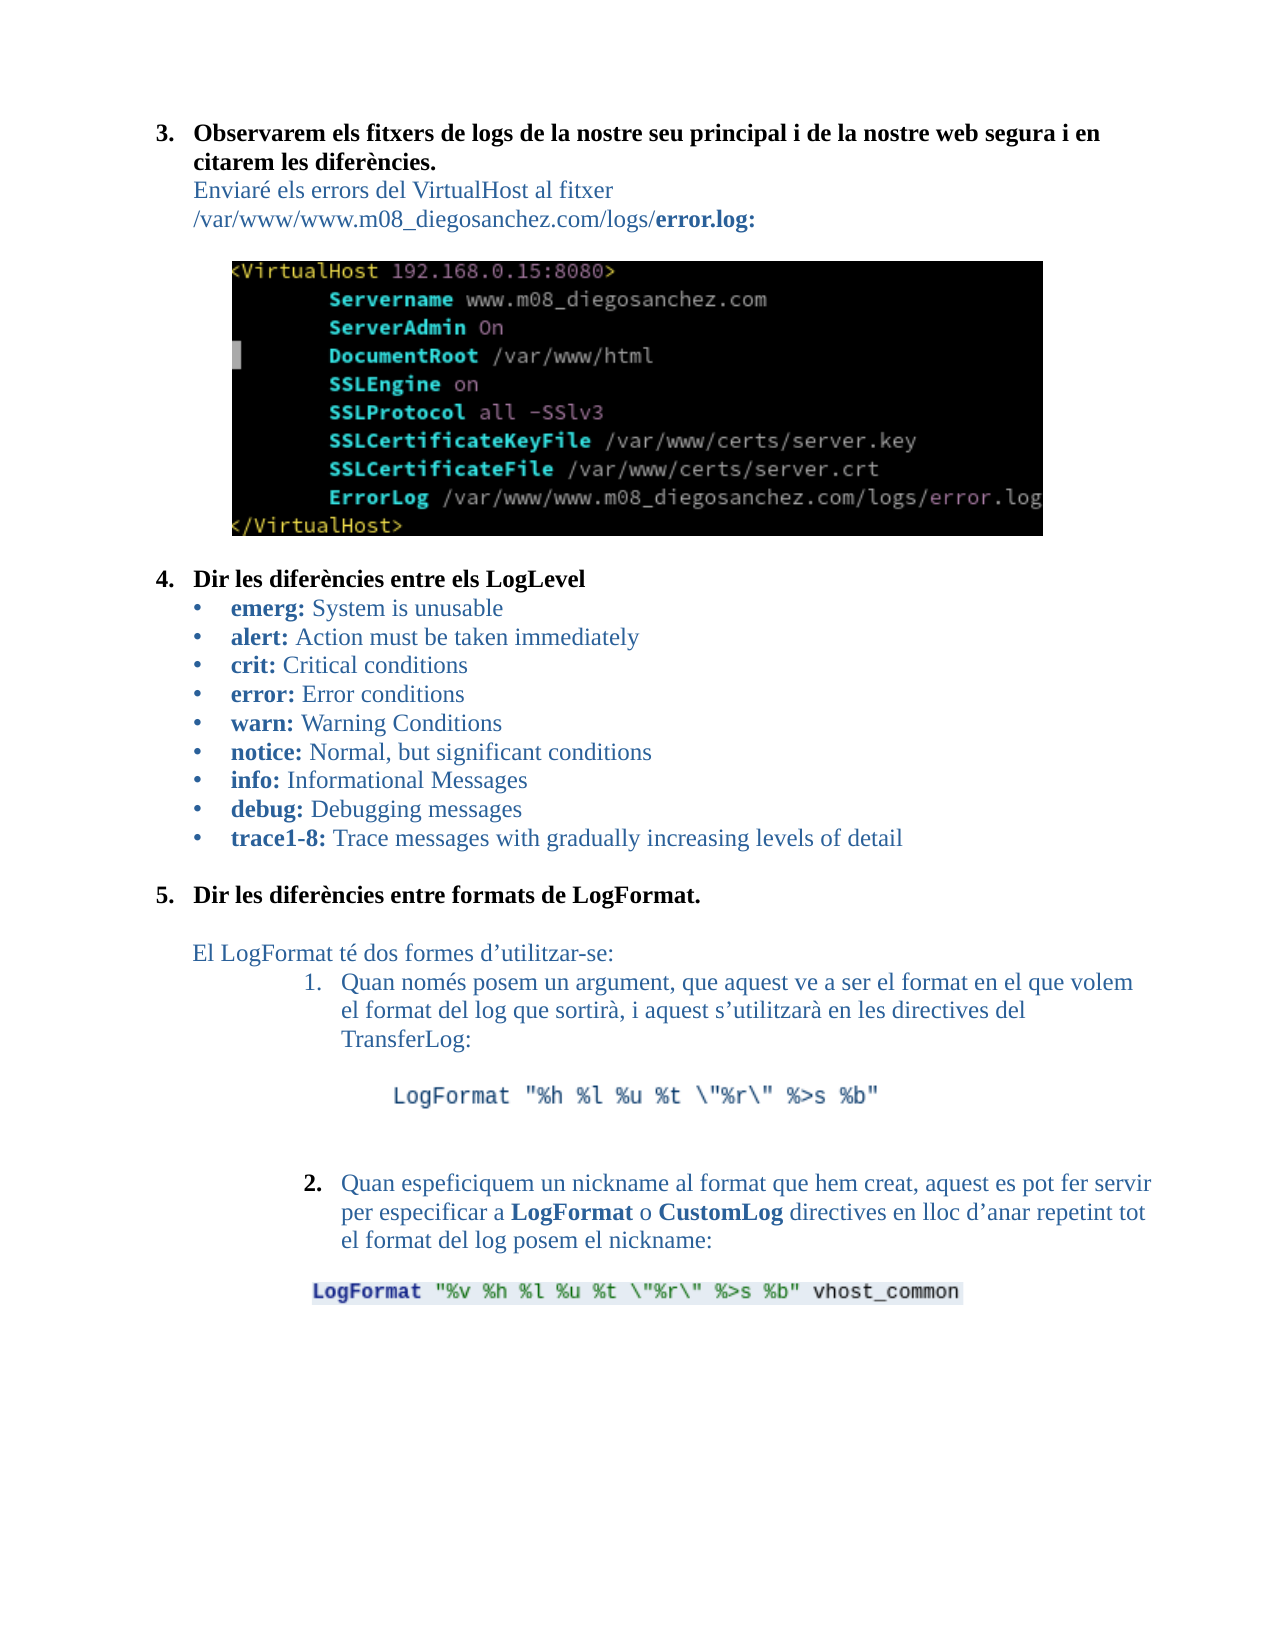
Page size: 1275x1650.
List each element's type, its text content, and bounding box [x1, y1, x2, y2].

list Quan només posem un argument, que aquest ve a ser el format en el que volem el format del log que sortirà, i aquest s’utilitzarà en les directives del TransferLog: [303, 967, 1157, 1053]
list Enviaré els errors del VirtualHost al fitxer /var/www/www.m08_diegosanchez.com/logs/error.log: [156, 176, 1157, 233]
list Dir les diferències entre els LogLevel [156, 564, 1157, 593]
picture [232, 261, 1043, 536]
list emerg: System is unusable [193, 593, 1157, 622]
list Quan espeficiquem un nickname al format que hem creat, aquest es pot fer servir per especificar a LogFormat o CustomLog directives en lloc d’anar repetint tot el format del log posem el nickname: [303, 1168, 1157, 1254]
list info: Informational Messages [193, 765, 1157, 794]
list trace1-8: Trace messages with gradually increasing levels of detail [193, 823, 1157, 852]
list warn: Warning Conditions [193, 708, 1157, 737]
list alert: Action must be taken immediately [193, 622, 1157, 650]
picture [311, 1282, 964, 1305]
list notice: Normal, but significant conditions [193, 737, 1157, 765]
text El LogFormat té dos formes d’utilitzar-se: [118, 938, 1157, 967]
list debug: Debugging messages [193, 794, 1157, 823]
list Observarem els fitxers de logs de la nostre seu principal i de la nostre web segura i en citarem les diferències. [156, 118, 1157, 176]
list error: Error conditions [193, 679, 1157, 708]
picture [393, 1081, 883, 1112]
list crit: Critical conditions [193, 650, 1157, 679]
list Dir les diferències entre formats de LogFormat. [156, 880, 1157, 909]
